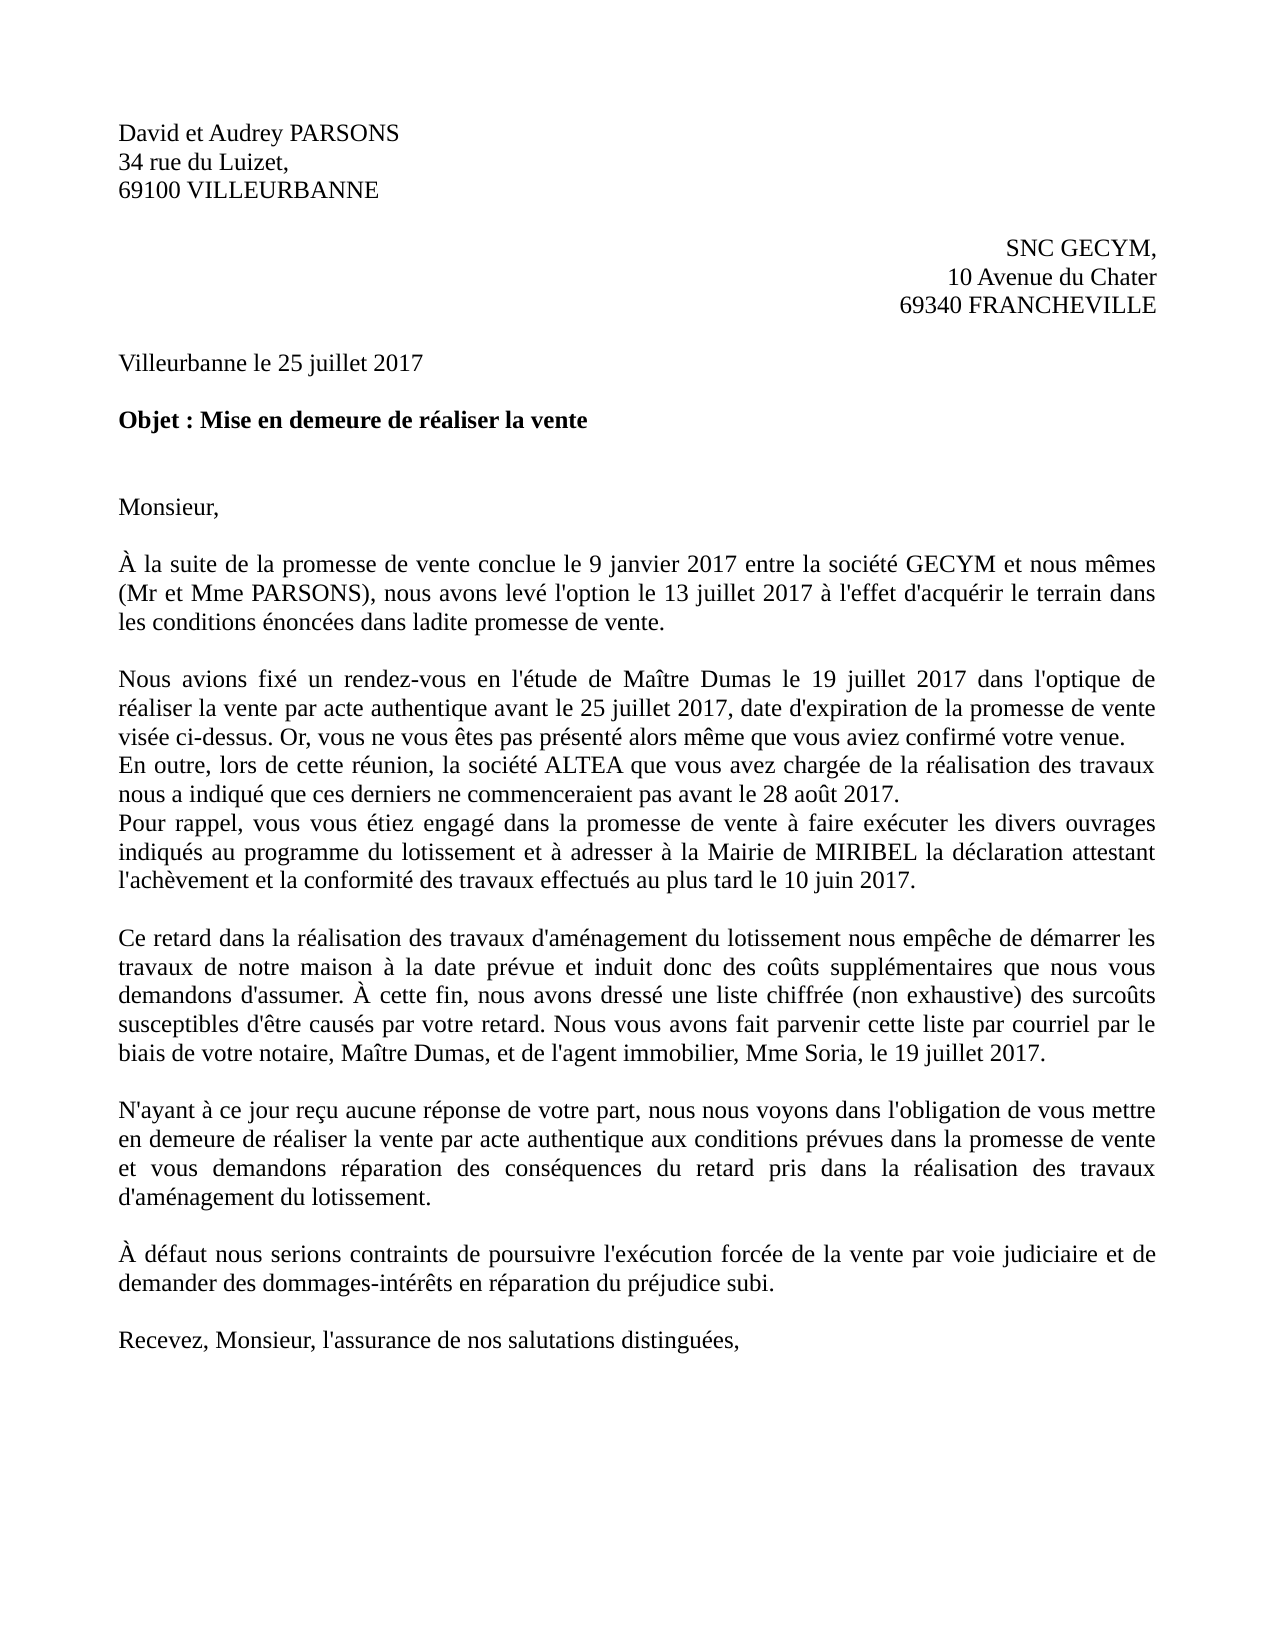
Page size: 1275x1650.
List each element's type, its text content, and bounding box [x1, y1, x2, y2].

text En outre, lors de cette réunion, la société ALTEA que vous avez chargée de la réalisation des travaux nous a indiqué que ces derniers ne commenceraient pas avant le 28 août 2017. [118, 751, 1157, 808]
text Objet : Mise en demeure de réaliser la vente [118, 406, 1157, 434]
text 69340 FRANCHEVILLE [118, 291, 1157, 319]
text David et Audrey PARSONS [118, 118, 1157, 147]
text Ce retard dans la réalisation des travaux d'aménagement du lotissement nous empêche de démarrer les travaux de notre maison à la date prévue et induit donc des coûts supplémentaires que nous vous demandons d'assumer. À cette fin, nous avons dressé une liste chiffrée (non exhaustive) des surcoûts susceptibles d'être causés par votre retard. Nous vous avons fait parvenir cette liste par courriel par le biais de votre notaire, Maître Dumas, et de l'agent immobilier, Mme Soria, le 19 juillet 2017. [118, 923, 1157, 1067]
text SNC GECYM, [118, 233, 1157, 262]
text 34 rue du Luizet, [118, 147, 1157, 176]
text Pour rappel, vous vous étiez engagé dans la promesse de vente à faire exécuter les divers ouvrages indiqués au programme du lotissement et à adresser à la Mairie de MIRIBEL la déclaration attestant l'achèvement et la conformité des travaux effectués au plus tard le 10 juin 2017. [118, 808, 1157, 894]
text 69100 VILLEURBANNE [118, 176, 1157, 204]
text Recevez, Monsieur, l'assurance de nos salutations distinguées, [118, 1297, 1157, 1354]
text Nous avions fixé un rendez-vous en l'étude de Maître Dumas le 19 juillet 2017 dans l'optique de réaliser la vente par acte authentique avant le 25 juillet 2017, date d'expiration de la promesse de vente visée ci-dessus. Or, vous ne vous êtes pas présenté alors même que vous aviez confirmé votre venue. [118, 664, 1157, 751]
text 10 Avenue du Chater [118, 262, 1157, 291]
text Villeurbanne le 25 juillet 2017 [118, 348, 1157, 377]
text À défaut nous serions contraints de poursuivre l'exécution forcée de la vente par voie judiciaire et de demander des dommages-intérêts en réparation du préjudice subi. [118, 1239, 1157, 1297]
text Monsieur, À la suite de la promesse de vente conclue le 9 janvier 2017 entre la société GECYM et nous mêmes (Mr et Mme PARSONS), nous avons levé l'option le 13 juillet 2017 à l'effet d'acquérir le terrain dans les conditions énoncées dans ladite promesse de vente. [118, 492, 1157, 636]
text N'ayant à ce jour reçu aucune réponse de votre part, nous nous voyons dans l'obligation de vous mettre en demeure de réaliser la vente par acte authentique aux conditions prévues dans la promesse de vente et vous demandons réparation des conséquences du retard pris dans la réalisation des travaux d'aménagement du lotissement. [118, 1096, 1157, 1211]
